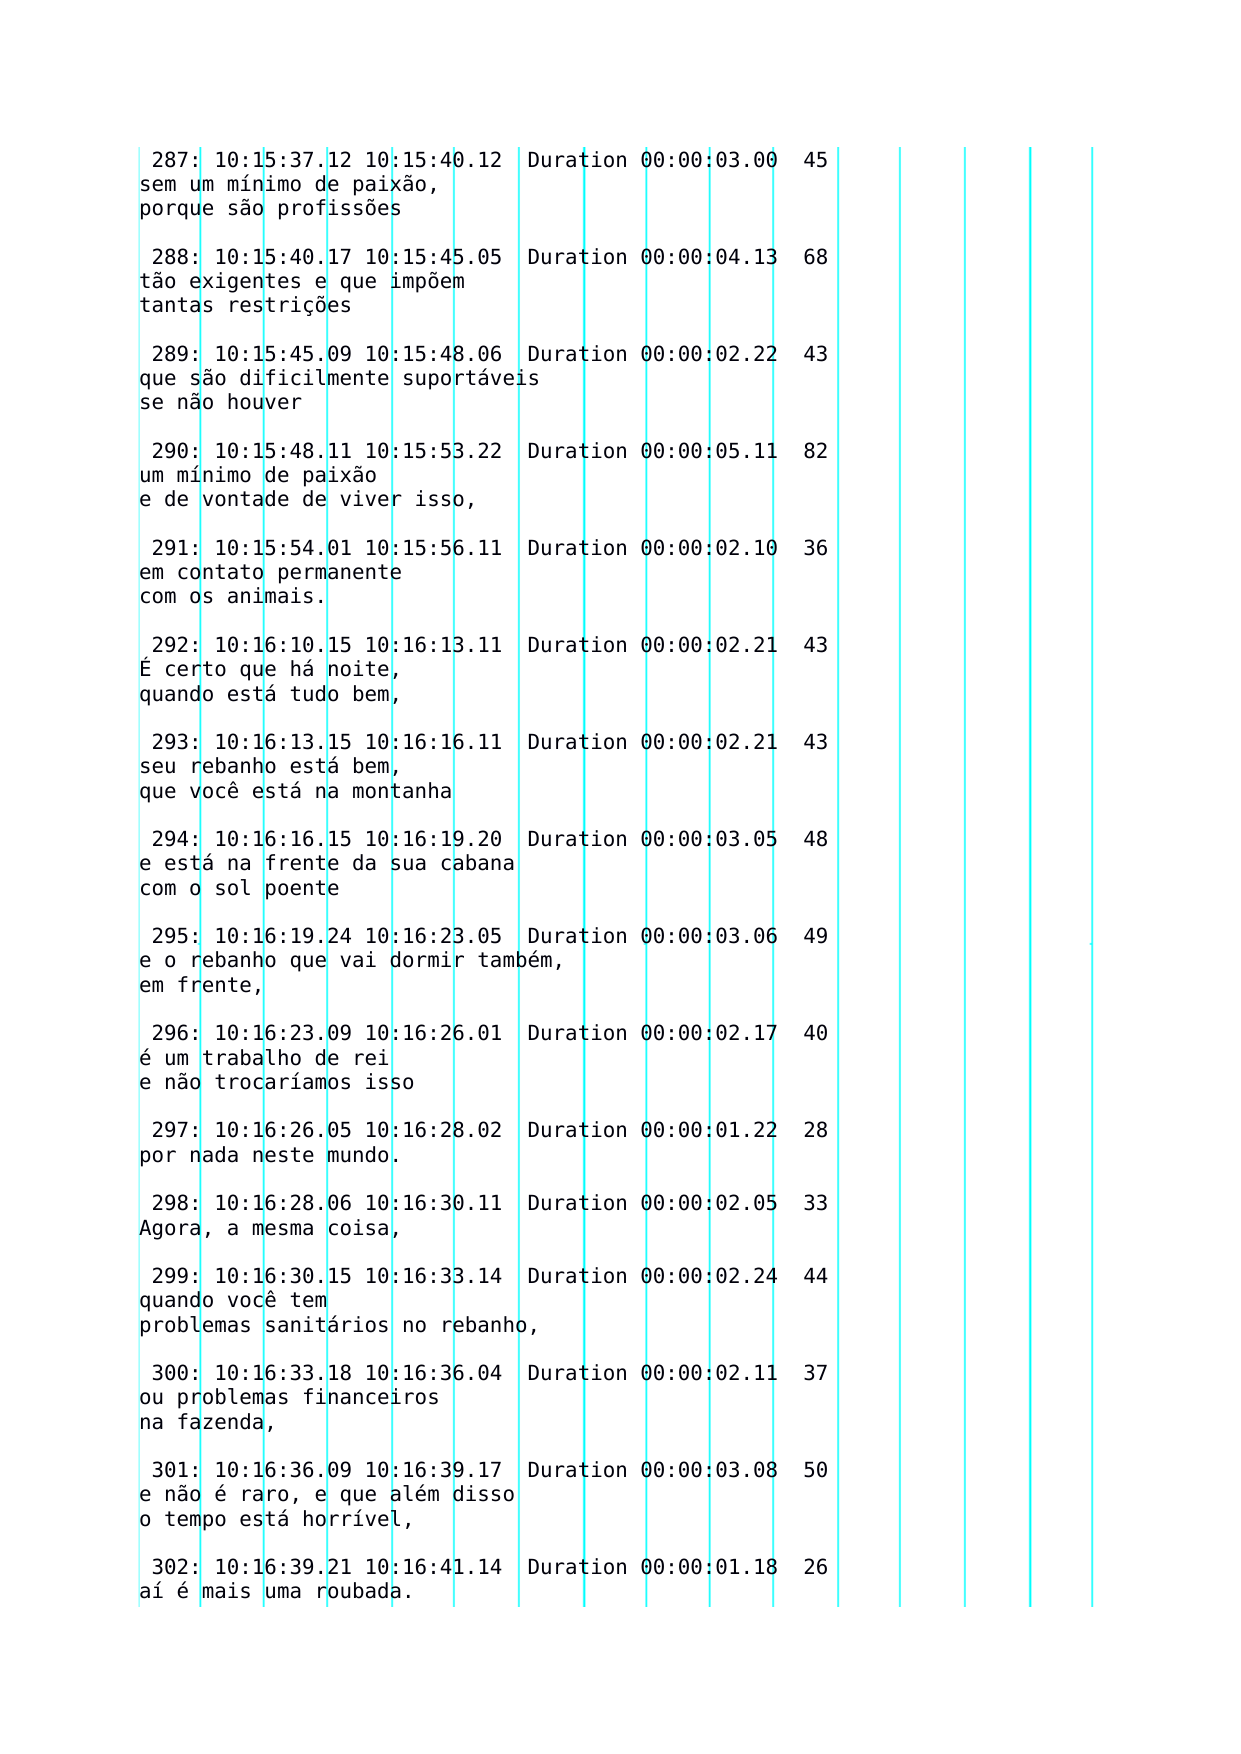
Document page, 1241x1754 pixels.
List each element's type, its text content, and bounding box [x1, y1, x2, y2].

text o tempo está horrível, [139, 1507, 1101, 1531]
text 302: 10:16:39.21 10:16:41.14 Duration 00:00:01.18 26 [139, 1555, 1101, 1579]
text em frente, [139, 973, 1101, 997]
text é um trabalho de rei [139, 1046, 1101, 1070]
text quando você tem [139, 1288, 1101, 1313]
text com o sol poente [139, 876, 1101, 900]
text 300: 10:16:33.18 10:16:36.04 Duration 00:00:02.11 37 [139, 1361, 1101, 1385]
text em contato permanente [139, 560, 1101, 584]
text 301: 10:16:36.09 10:16:39.17 Duration 00:00:03.08 50 [139, 1458, 1101, 1482]
text que você está na montanha [139, 779, 1101, 803]
text 295: 10:16:19.24 10:16:23.05 Duration 00:00:03.06 49 [139, 924, 1101, 948]
text É certo que há noite, [139, 657, 1101, 682]
text 293: 10:16:13.15 10:16:16.11 Duration 00:00:02.21 43 [139, 730, 1101, 754]
text 291: 10:15:54.01 10:15:56.11 Duration 00:00:02.10 36 [139, 536, 1101, 560]
text quando está tudo bem, [139, 682, 1101, 706]
text e não é raro, e que além disso [139, 1482, 1101, 1507]
text e o rebanho que vai dormir também, [139, 948, 1101, 973]
text e não trocaríamos isso [139, 1070, 1101, 1094]
text porque são profissões [139, 196, 1101, 220]
text 296: 10:16:23.09 10:16:26.01 Duration 00:00:02.17 40 [139, 1021, 1101, 1046]
text 292: 10:16:10.15 10:16:13.11 Duration 00:00:02.21 43 [139, 633, 1101, 657]
text 287: 10:15:37.12 10:15:40.12 Duration 00:00:03.00 45 [139, 148, 1101, 172]
text problemas sanitários no rebanho, [139, 1313, 1101, 1337]
text 297: 10:16:26.05 10:16:28.02 Duration 00:00:01.22 28 [139, 1118, 1101, 1143]
text e de vontade de viver isso, [139, 487, 1101, 512]
text 294: 10:16:16.15 10:16:19.20 Duration 00:00:03.05 48 [139, 827, 1101, 851]
text por nada neste mundo. [139, 1143, 1101, 1167]
text sem um mínimo de paixão, [139, 172, 1101, 196]
text seu rebanho está bem, [139, 754, 1101, 779]
picture [138, 147, 1102, 1607]
text Agora, a mesma coisa, [139, 1216, 1101, 1240]
text 299: 10:16:30.15 10:16:33.14 Duration 00:00:02.24 44 [139, 1264, 1101, 1288]
text um mínimo de paixão [139, 463, 1101, 487]
text 298: 10:16:28.06 10:16:30.11 Duration 00:00:02.05 33 [139, 1191, 1101, 1216]
text que são dificilmente suportáveis [139, 366, 1101, 390]
text 290: 10:15:48.11 10:15:53.22 Duration 00:00:05.11 82 [139, 439, 1101, 463]
text 288: 10:15:40.17 10:15:45.05 Duration 00:00:04.13 68 [139, 245, 1101, 269]
text aí é mais uma roubada. [139, 1579, 1101, 1604]
text 289: 10:15:45.09 10:15:48.06 Duration 00:00:02.22 43 [139, 342, 1101, 366]
text se não houver [139, 390, 1101, 414]
text e está na frente da sua cabana [139, 851, 1101, 876]
text tantas restrições [139, 293, 1101, 317]
text tão exigentes e que impõem [139, 269, 1101, 293]
text na fazenda, [139, 1410, 1101, 1434]
text ou problemas financeiros [139, 1385, 1101, 1410]
text com os animais. [139, 584, 1101, 609]
